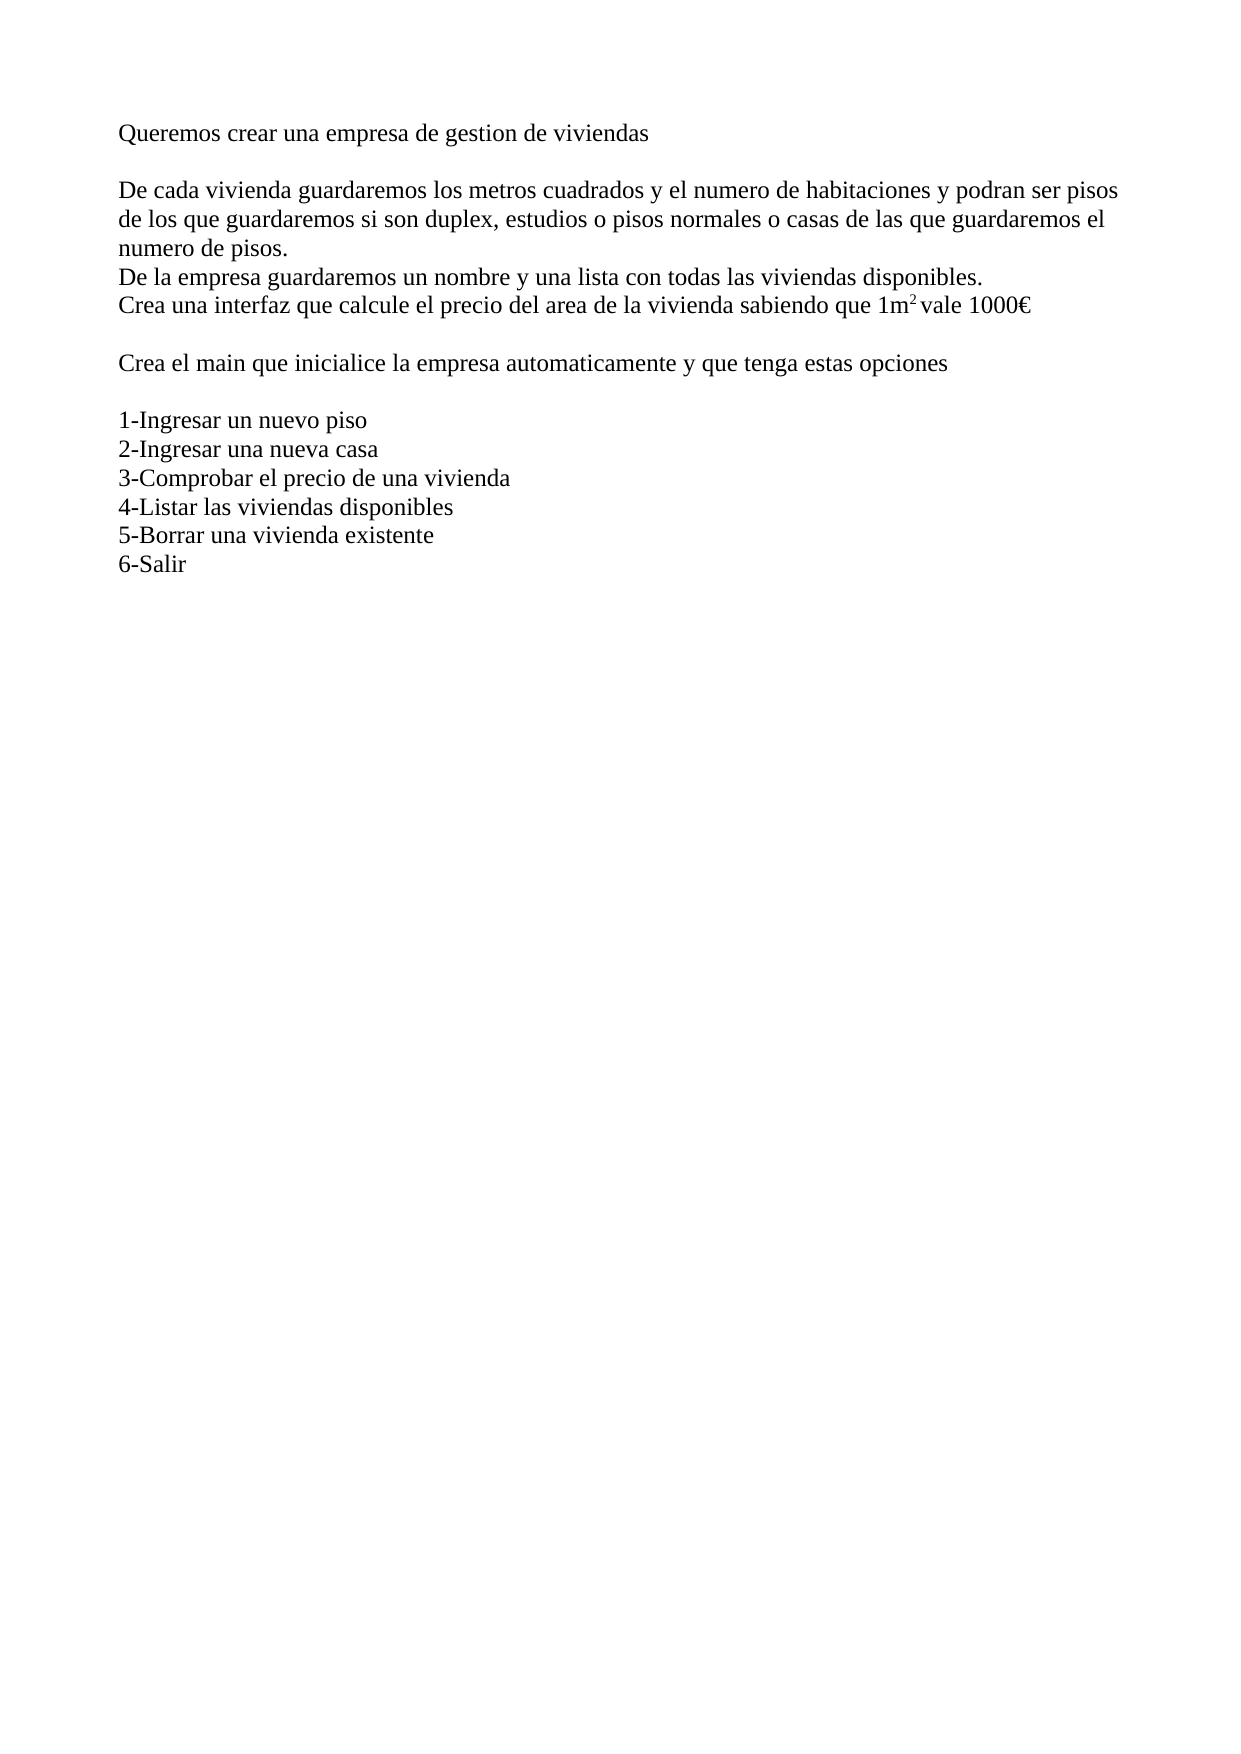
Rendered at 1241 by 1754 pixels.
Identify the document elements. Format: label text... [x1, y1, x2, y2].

text De la empresa guardaremos un nombre y una lista con todas las viviendas disponibles. [118, 262, 1122, 291]
text 1-Ingresar un nuevo piso [118, 406, 1122, 434]
text Crea el main que inicialice la empresa automaticamente y que tenga estas opciones [118, 348, 1122, 377]
text 3-Comprobar el precio de una vivienda [118, 463, 1122, 492]
text 4-Listar las viviendas disponibles [118, 492, 1122, 521]
text 6-Salir [118, 549, 1122, 578]
text De cada vivienda guardaremos los metros cuadrados y el numero de habitaciones y podran ser pisos de los que guardaremos si son duplex, estudios o pisos normales o casas de las que guardaremos el numero de pisos. [118, 176, 1122, 262]
text Queremos crear una empresa de gestion de viviendas [118, 118, 1122, 147]
text Crea una interfaz que calcule el precio del area de la vivienda sabiendo que 1m2 vale 1000€ [118, 291, 1122, 319]
text 5-Borrar una vivienda existente [118, 521, 1122, 549]
text 2-Ingresar una nueva casa [118, 434, 1122, 463]
